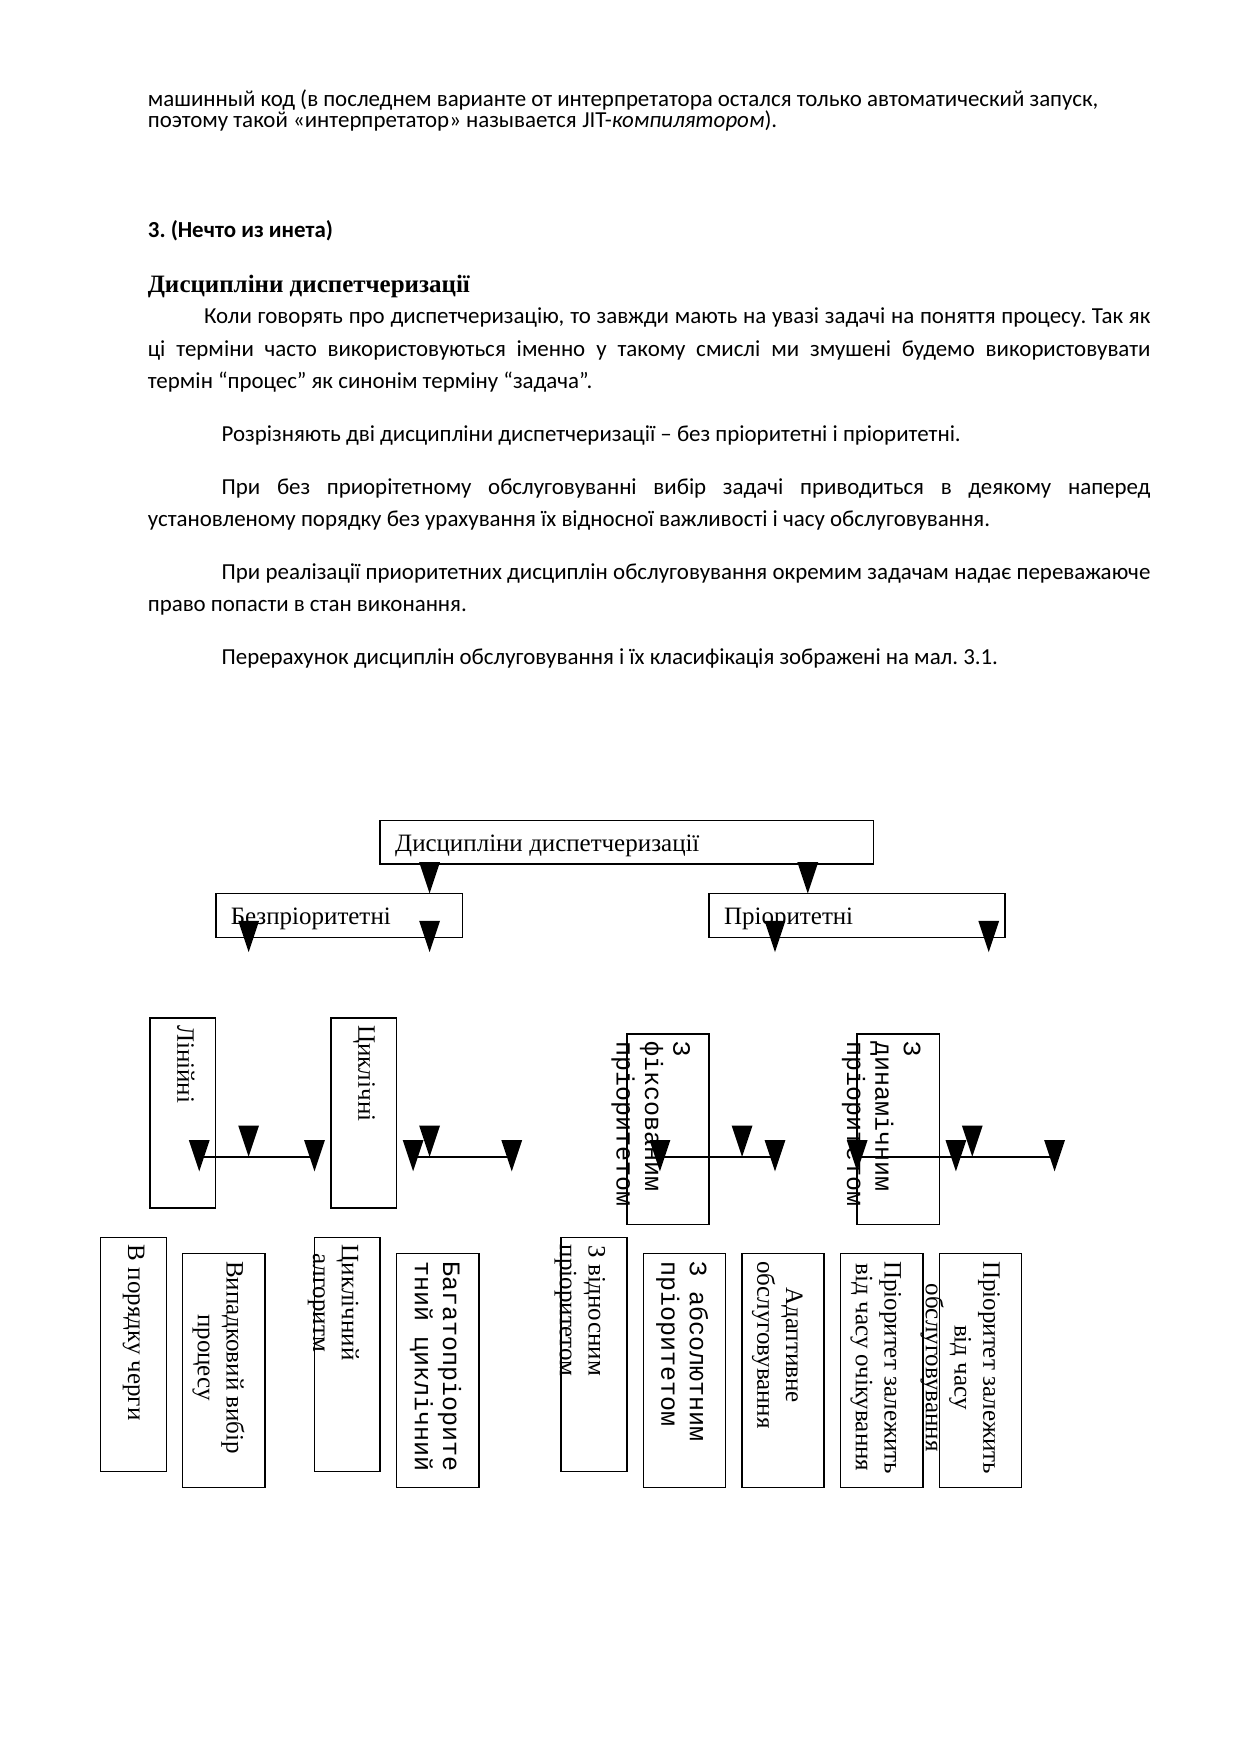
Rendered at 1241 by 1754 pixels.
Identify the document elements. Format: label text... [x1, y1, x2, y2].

text Перерахунок дисциплін обслуговування і їх класифікація зображені на мал. 3.1. [148, 642, 1152, 671]
text 3. (Нечто из инета) [148, 216, 1152, 244]
text машинный код (в последнем варианте от интерпретатора остался только автоматический запуск, поэтому такой «интерпретатор» называется JIT-компилятором). [148, 88, 1152, 133]
text Коли говорять про диспетчеризацію, то завжди мають на увазі задачі на поняття процесу. Так як ці терміни часто використовуються іменно у такому смислі ми змушені будемо використовувати термін “процес” як синонім терміну “задача”. [148, 302, 1152, 394]
text При без приорітетному обслуговуванні вибір задачі приводиться в деякому наперед установленому порядку без урахування їх відносної важливості і часу обслуговування. [148, 472, 1152, 532]
text Розрізняють дві дисципліни диспетчеризації – без пріоритетні і пріоритетні. [148, 419, 1152, 447]
subtitle Дисципліни диспетчеризації [148, 269, 1152, 297]
text При реалізації приоритетних дисциплін обслуговування окремим задачам надає переважаюче право попасти в стан виконання. [148, 557, 1152, 617]
